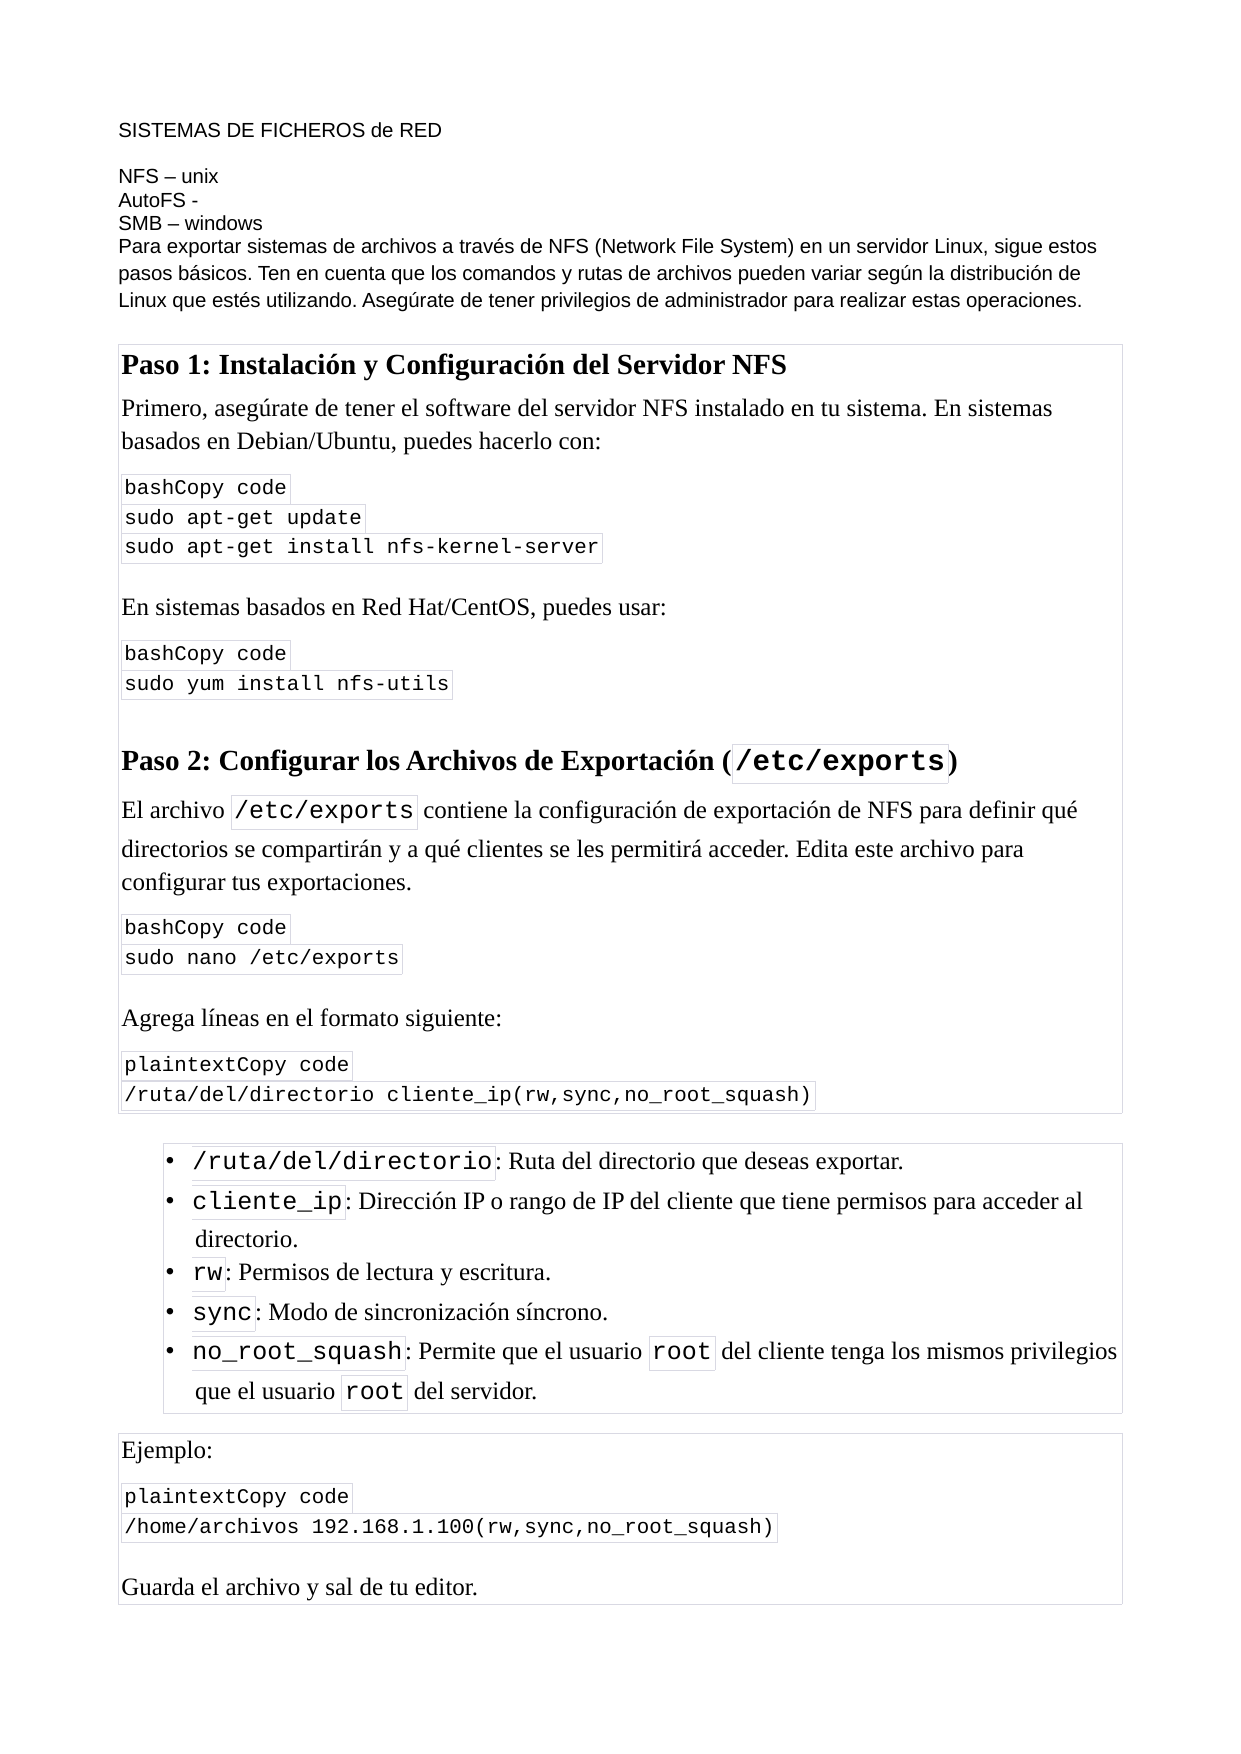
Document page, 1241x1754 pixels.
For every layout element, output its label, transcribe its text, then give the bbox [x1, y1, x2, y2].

text Guarda el archivo y sal de tu editor. [119, 1569, 1122, 1604]
text Primero, asegúrate de tener el software del servidor NFS instalado en tu sistema. En sistemas basados en Debian/Ubuntu, puedes hacerlo con: [119, 390, 1122, 455]
text bashCopy code [119, 637, 1122, 667]
list cliente_ip: Dirección IP o rango de IP del cliente que tiene permisos para acceder al directorio. [164, 1182, 1122, 1253]
subtitle Paso 2: Configurar los Archivos de Exportación (/etc/exports) [119, 741, 1122, 783]
text sudo yum install nfs-utils [291, 667, 1122, 699]
text sudo apt-get install nfs-kernel-server [122, 534, 602, 563]
text Para exportar sistemas de archivos a través de NFS (Network File System) en un servidor Linux, sigue estos pasos básicos. Ten en cuenta que los comandos y rutas de archivos pueden variar según la distribución de Linux que estés utilizando. Asegúrate de tener privilegios de administrador para realizar estas operaciones. [118, 235, 1122, 312]
list /ruta/del/directorio: Ruta del directorio que deseas exportar. [164, 1144, 1122, 1180]
text sudo nano /etc/exports [291, 941, 1122, 974]
text Agrega líneas en el formato siguiente: [119, 1000, 1122, 1032]
text plaintextCopy code [119, 1048, 1122, 1077]
text bashCopy code [119, 471, 1122, 501]
list rw: Permisos de lectura y escritura. [164, 1254, 1122, 1291]
text SISTEMAS DE FICHEROS de RED [118, 118, 1122, 141]
text /home/archivos 192.168.1.100(rw,sync,no_root_squash) [353, 1510, 1122, 1542]
text SMB – windows [118, 211, 1122, 235]
text El archivo /etc/exports contiene la configuración de exportación de NFS para definir qué directorios se compartirán y a qué clientes se les permitirá acceder. Edita este archivo para configurar tus exportaciones. [119, 792, 1122, 896]
text /home/archivos 192.168.1.100(rw,sync,no_root_squash) [122, 1514, 777, 1542]
text bashCopy code [119, 911, 1122, 941]
list no_root_squash: Permite que el usuario root del cliente tenga los mismos privilegios que el usuario root del servidor. [164, 1333, 1122, 1413]
list sync: Modo de sincronización síncrono. [164, 1293, 1122, 1331]
text En sistemas basados en Red Hat/CentOS, puedes usar: [119, 589, 1122, 621]
text plaintextCopy code [119, 1480, 1122, 1510]
text /ruta/del/directorio cliente_ip(rw,sync,no_root_squash) [119, 1077, 1122, 1113]
text sudo apt-get install nfs-kernel-server [366, 530, 1122, 563]
text NFS – unix [118, 165, 1122, 188]
text sudo apt-get update [122, 505, 365, 530]
text Ejemplo: [119, 1434, 1122, 1464]
text AutoFS - [118, 188, 1122, 211]
text sudo nano /etc/exports [122, 945, 402, 974]
text sudo yum install nfs-utils [122, 671, 452, 699]
subtitle Paso 1: Instalación y Configuración del Servidor NFS [119, 345, 1122, 381]
text sudo apt-get update [291, 501, 1122, 530]
